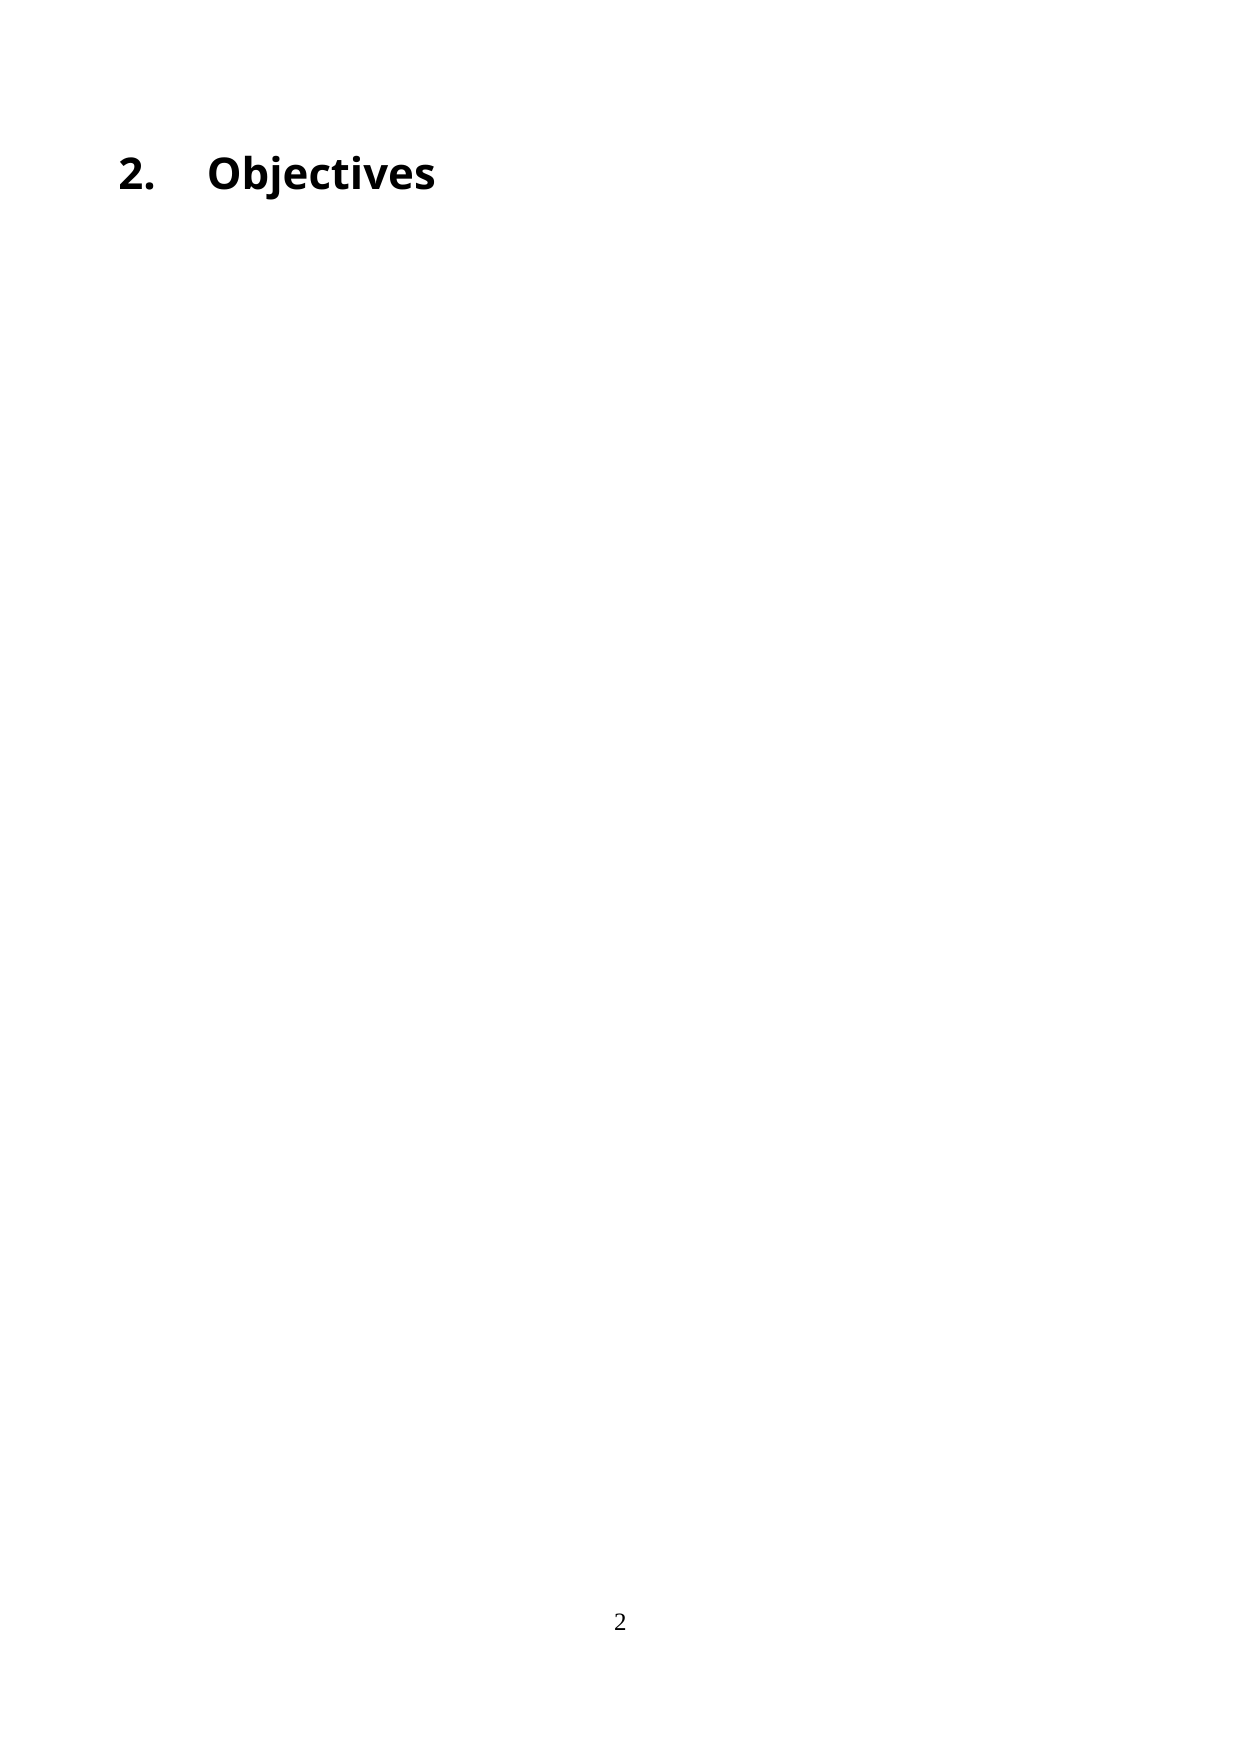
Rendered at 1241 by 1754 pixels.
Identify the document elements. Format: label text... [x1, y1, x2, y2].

subtitle Objectives [118, 143, 1122, 202]
